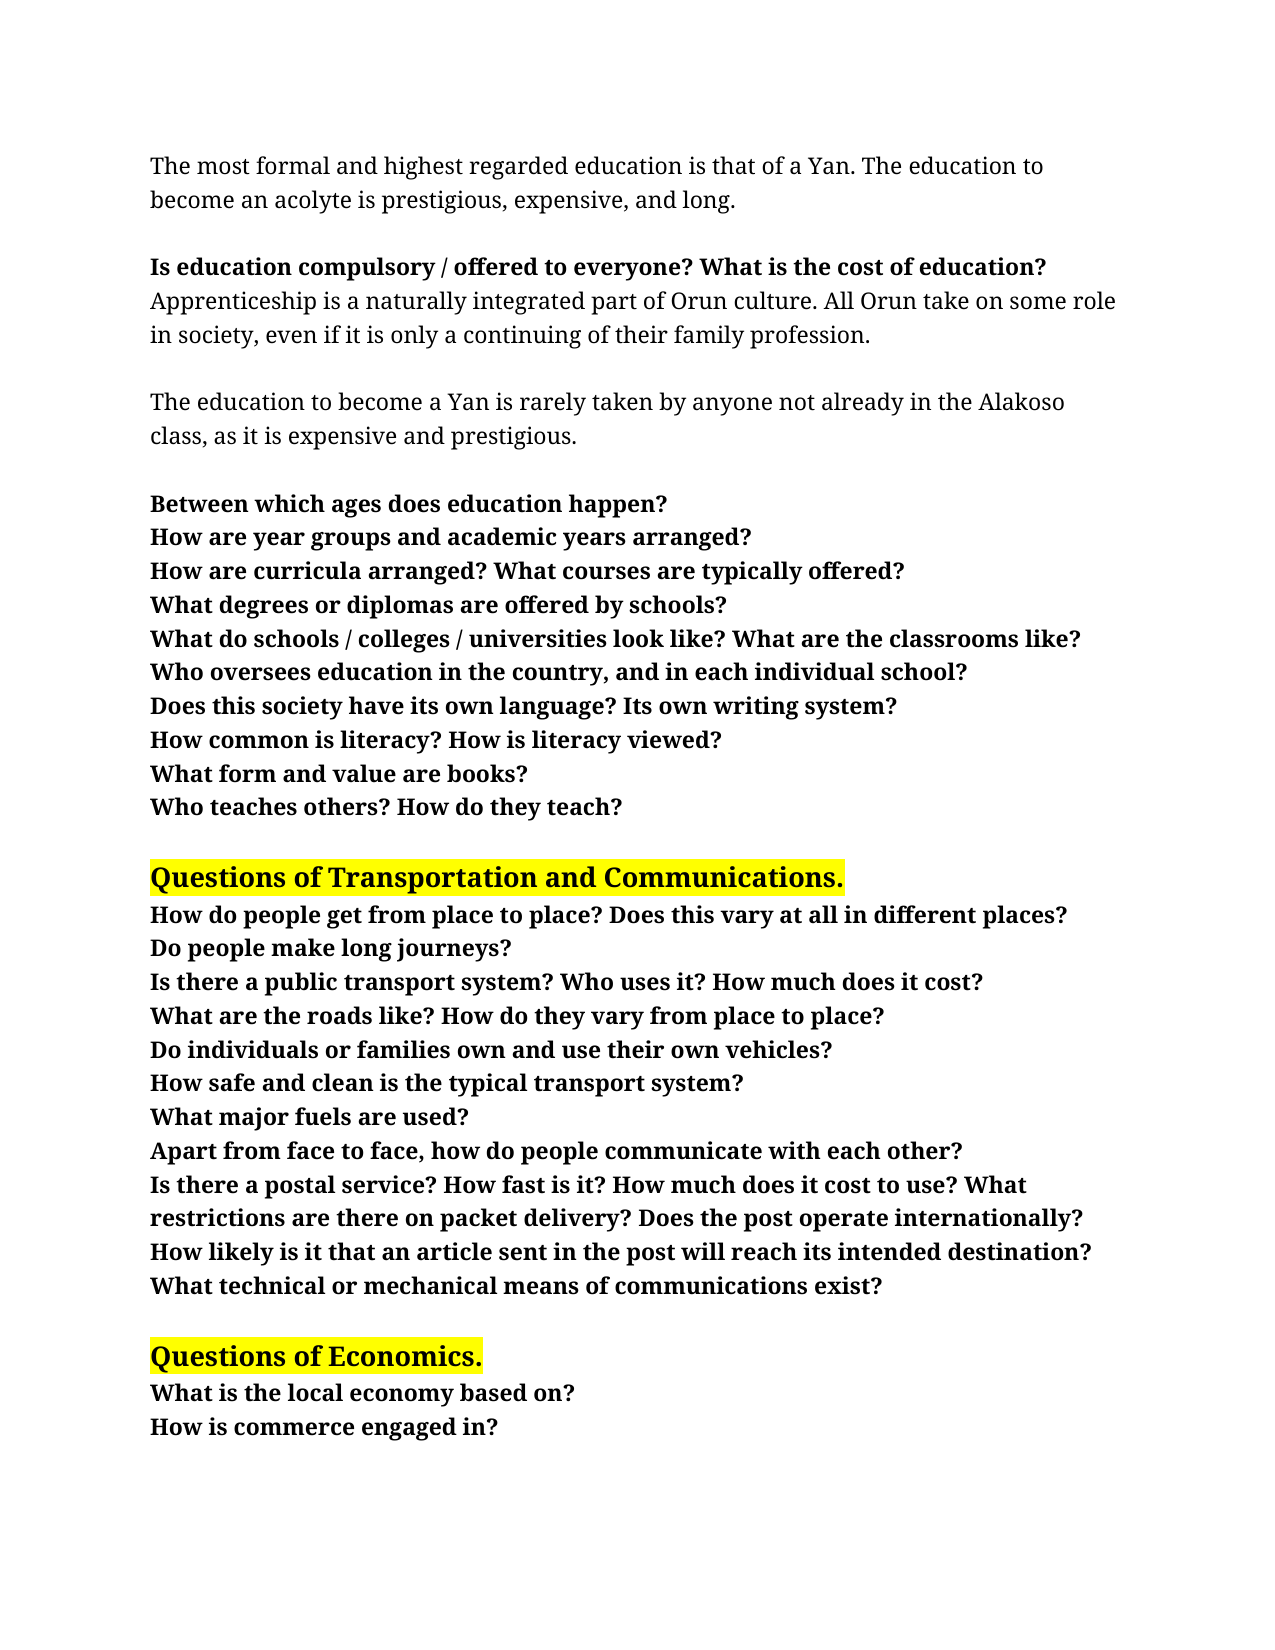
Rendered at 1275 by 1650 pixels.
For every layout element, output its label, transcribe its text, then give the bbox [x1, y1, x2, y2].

text Is education compulsory / offered to everyone? What is the cost of education? [150, 217, 1125, 282]
text Questions of Transportation and Communications. [150, 859, 1125, 896]
text The education to become a Yan is rarely taken by anyone not already in the Alakoso class, as it is expensive and prestigious. [150, 386, 1125, 451]
text Between which ages does education happen? How are year groups and academic years arranged? How are curricula arranged? What courses are typically offered? What degrees or diplomas are offered by schools? What do schools / colleges / universities look like? What are the classrooms like? Who oversees education in the country, and in each individual school? Does this society have its own language? Its own writing system? How common is literacy? How is literacy viewed? What form and value are books? Who teaches others? How do they teach? [150, 454, 1125, 856]
text Questions of Economics. [150, 1337, 1125, 1374]
text How do people get from place to place? Does this vary at all in different places? Do people make long journeys? Is there a public transport system? Who uses it? How much does it cost? What are the roads like? How do they vary from place to place? Do individuals or families own and use their own vehicles? How safe and clean is the typical transport system? What major fuels are used? Apart from face to face, how do people communicate with each other? Is there a postal service? How fast is it? How much does it cost to use? What restrictions are there on packet delivery? Does the post operate internationally? How likely is it that an article sent in the post will reach its intended destination? What technical or mechanical means of communications exist? [150, 898, 1125, 1335]
text Apprenticeship is a naturally integrated part of Orun culture. All Orun take on some role in society, even if it is only a continuing of their family profession. [150, 285, 1125, 350]
text The most formal and highest regarded education is that of a Yan. The education to become an acolyte is prestigious, expensive, and long. [150, 150, 1125, 215]
text What is the local economy based on? How is commerce engaged in? [150, 1377, 1125, 1442]
